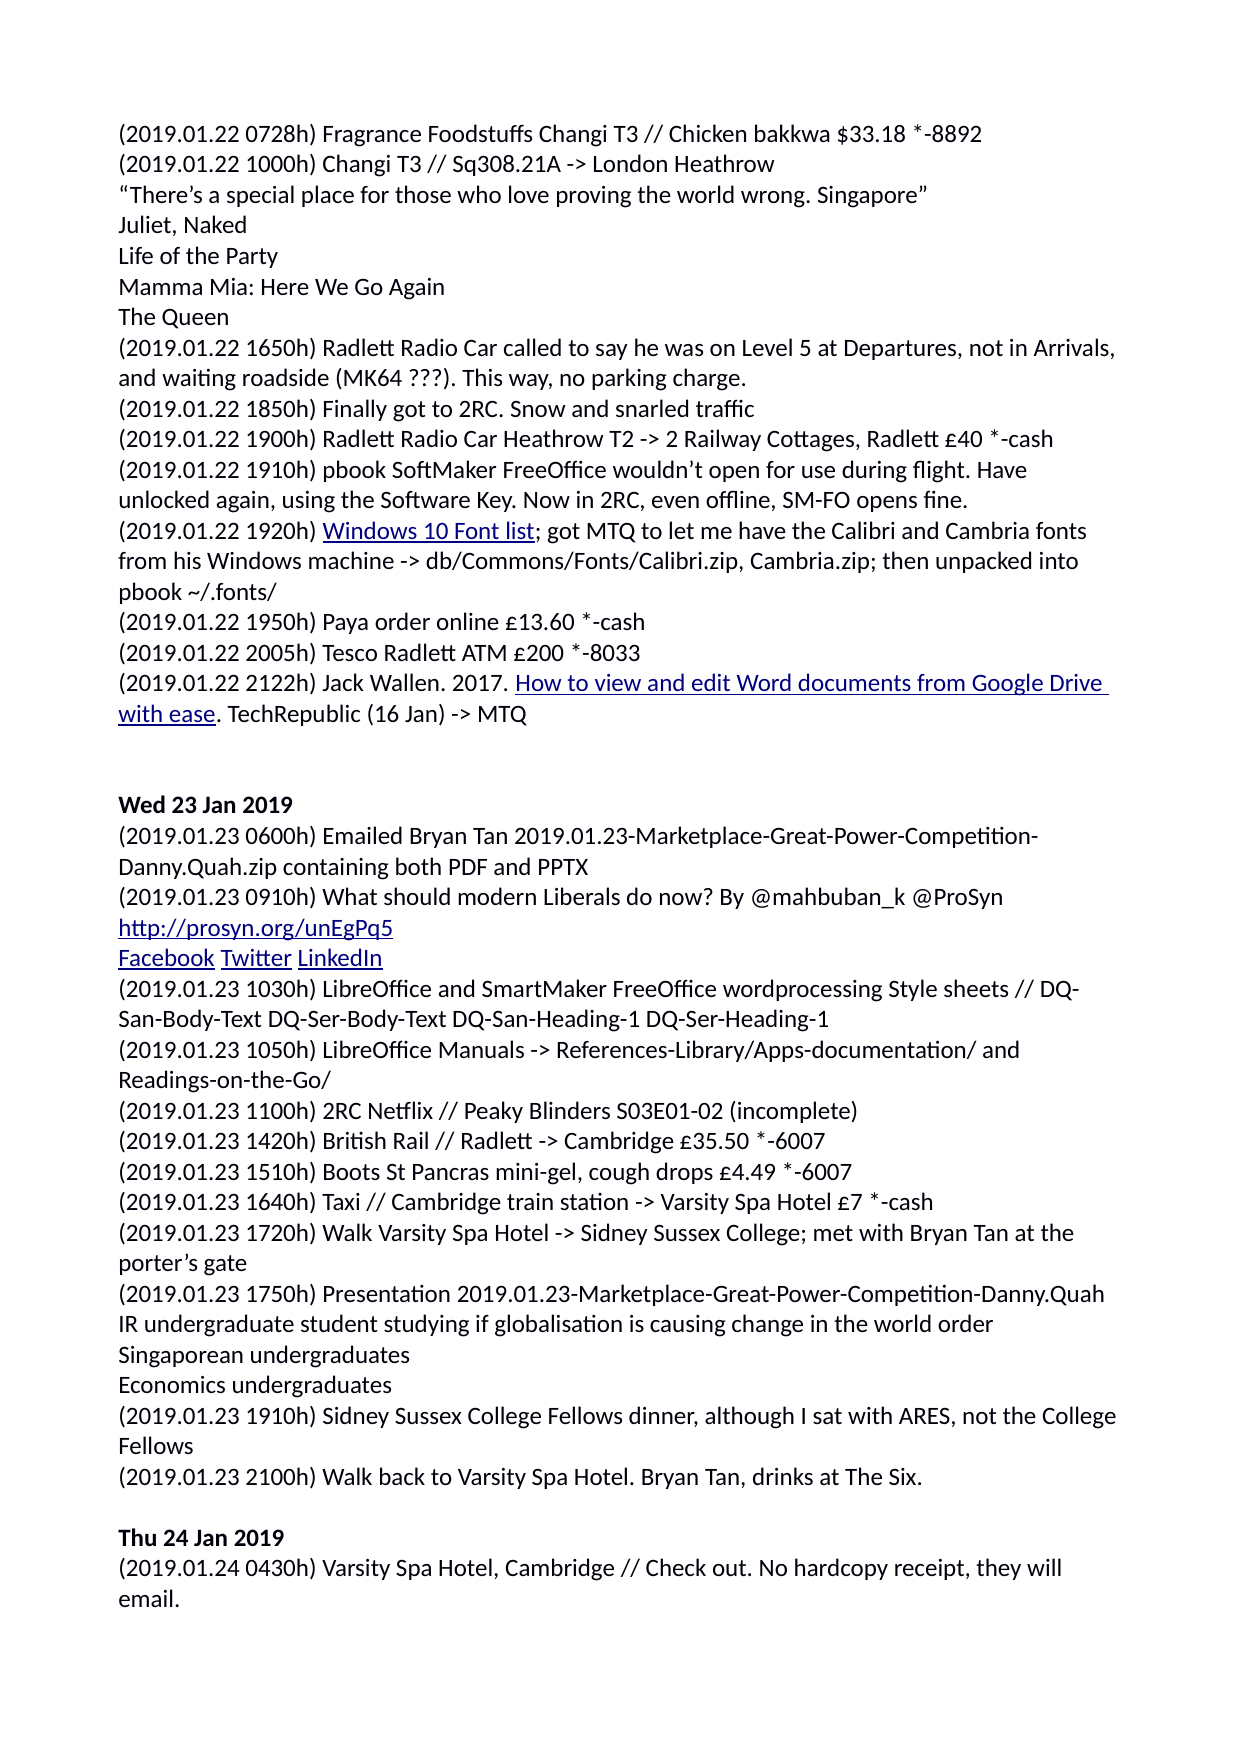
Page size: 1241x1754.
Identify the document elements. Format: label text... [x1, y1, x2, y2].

text (2019.01.22 1910h) pbook SoftMaker FreeOffice wouldn’t open for use during flight. Have unlocked again, using the Software Key. Now in 2RC, even offline, SM-FO opens fine. [118, 454, 1122, 515]
text IR undergraduate student studying if globalisation is causing change in the world order [118, 1308, 1122, 1339]
text (2019.01.22 1920h) Windows 10 Font list; got MTQ to let me have the Calibri and Cambria fonts from his Windows machine -> db/Commons/Fonts/Calibri.zip, Cambria.zip; then unpacked into pbook ~/.fonts/ [118, 515, 1122, 606]
text (2019.01.22 0728h) Fragrance Foodstuffs Changi T3 // Chicken bakkwa $33.18 *-8892 [118, 118, 1122, 149]
text Wed 23 Jan 2019 [118, 789, 1122, 820]
text (2019.01.23 1050h) LibreOffice Manuals -> References-Library/Apps-documentation/ and Readings-on-the-Go/ [118, 1034, 1122, 1095]
text (2019.01.23 1420h) British Rail // Radlett -> Cambridge £35.50 *-6007 [118, 1125, 1122, 1156]
text (2019.01.22 2005h) Tesco Radlett ATM £200 *-8033 [118, 637, 1122, 667]
text The Queen [118, 301, 1122, 332]
text “There’s a special place for those who love proving the world wrong. Singapore” [118, 179, 1122, 210]
text (2019.01.22 2122h) Jack Wallen. 2017. How to view and edit Word documents from Google Drive with ease. TechRepublic (16 Jan) -> MTQ [118, 667, 1122, 728]
text (2019.01.23 1750h) Presentation 2019.01.23-Marketplace-Great-Power-Competition-Danny.Quah [118, 1278, 1122, 1308]
text (2019.01.23 0600h) Emailed Bryan Tan 2019.01.23-Marketplace-Great-Power-Competition-Danny.Quah.zip containing both PDF and PPTX [118, 820, 1122, 881]
text (2019.01.23 0910h) What should modern Liberals do now? By @mahbuban_k @ProSyn http://prosyn.org/unEgPq5 [118, 881, 1122, 942]
text Singaporean undergraduates [118, 1339, 1122, 1369]
text (2019.01.23 1510h) Boots St Pancras mini-gel, cough drops £4.49 *-6007 [118, 1156, 1122, 1186]
text (2019.01.23 1640h) Taxi // Cambridge train station -> Varsity Spa Hotel £7 *-cash [118, 1186, 1122, 1217]
text (2019.01.22 1900h) Radlett Radio Car Heathrow T2 -> 2 Railway Cottages, Radlett £40 *-cash [118, 423, 1122, 454]
text (2019.01.22 1850h) Finally got to 2RC. Snow and snarled traffic [118, 393, 1122, 423]
text (2019.01.24 0430h) Varsity Spa Hotel, Cambridge // Check out. No hardcopy receipt, they will email. [118, 1553, 1122, 1614]
text Economics undergraduates [118, 1369, 1122, 1400]
text (2019.01.22 1000h) Changi T3 // Sq308.21A -> London Heathrow [118, 149, 1122, 179]
text (2019.01.23 1910h) Sidney Sussex College Fellows dinner, although I sat with ARES, not the College Fellows [118, 1400, 1122, 1461]
text (2019.01.23 1030h) LibreOffice and SmartMaker FreeOffice wordprocessing Style sheets // DQ-San-Body-Text DQ-Ser-Body-Text DQ-San-Heading-1 DQ-Ser-Heading-1 [118, 973, 1122, 1034]
text (2019.01.23 1100h) 2RC Netflix // Peaky Blinders S03E01-02 (incomplete) [118, 1095, 1122, 1125]
text Thu 24 Jan 2019 [118, 1522, 1122, 1553]
text Juliet, Naked [118, 210, 1122, 240]
text (2019.01.22 1650h) Radlett Radio Car called to say he was on Level 5 at Departures, not in Arrivals, and waiting roadside (MK64 ???). This way, no parking charge. [118, 332, 1122, 393]
text (2019.01.23 2100h) Walk back to Varsity Spa Hotel. Bryan Tan, drinks at The Six. [118, 1461, 1122, 1492]
text (2019.01.23 1720h) Walk Varsity Spa Hotel -> Sidney Sussex College; met with Bryan Tan at the porter’s gate [118, 1217, 1122, 1278]
text Mamma Mia: Here We Go Again [118, 271, 1122, 301]
text Facebook Twitter LinkedIn [118, 942, 1122, 973]
text Life of the Party [118, 240, 1122, 271]
text (2019.01.22 1950h) Paya order online £13.60 *-cash [118, 606, 1122, 637]
